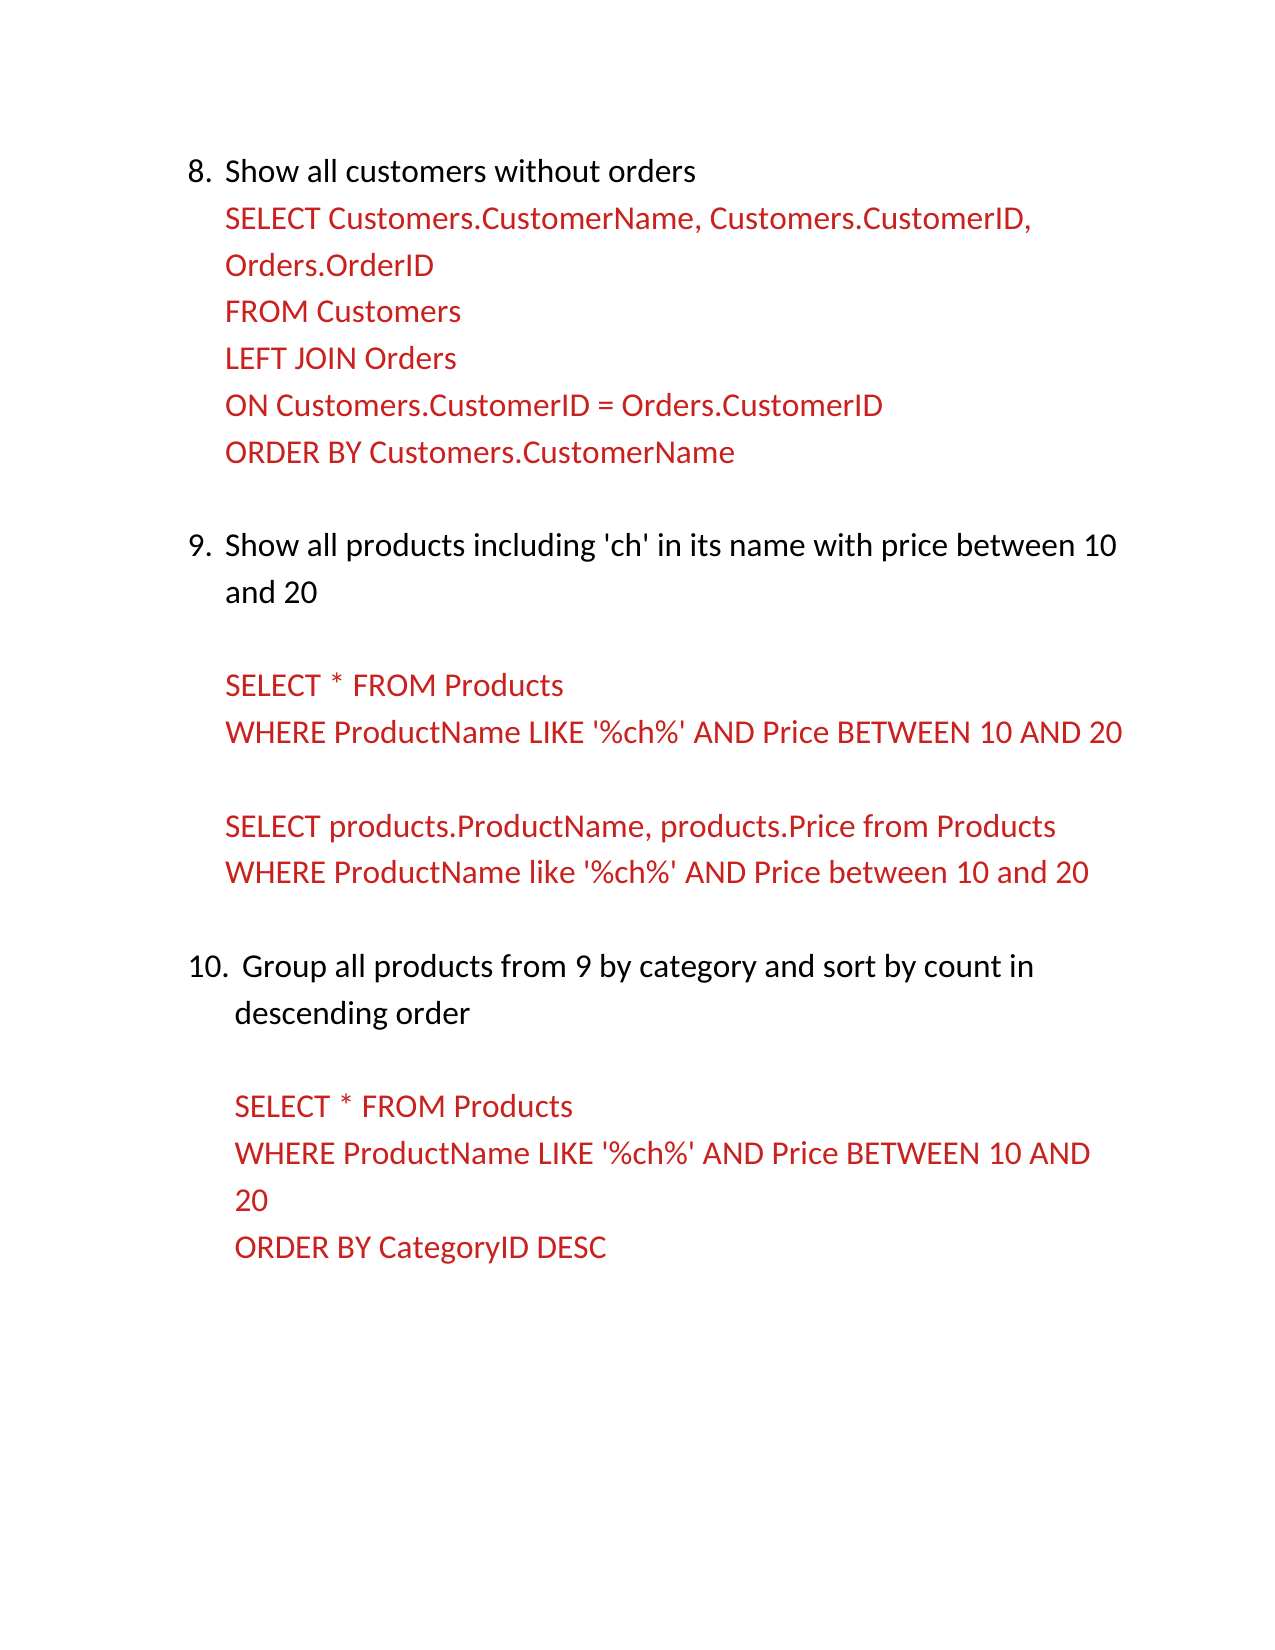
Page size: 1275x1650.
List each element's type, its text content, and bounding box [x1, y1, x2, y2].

list FROM Customers [225, 290, 1125, 331]
list SELECT Customers.CustomerName, Customers.CustomerID, Orders.OrderID [225, 197, 1125, 284]
list WHERE ProductName LIKE '%ch%' AND Price BETWEEN 10 AND 20 [187, 1132, 1125, 1220]
list ON Customers.CustomerID = Orders.CustomerID [225, 384, 1125, 424]
list Show all products including 'ch' in its name with price between 10 and 20 [187, 524, 1125, 612]
list SELECT * FROM Products [187, 664, 1125, 705]
list SELECT * FROM Products [187, 1085, 1125, 1126]
list WHERE ProductName LIKE '%ch%' AND Price BETWEEN 10 AND 20 [187, 711, 1125, 752]
list WHERE ProductName like '%ch%' AND Price between 10 and 20 [225, 852, 1125, 892]
list LEFT JOIN Orders [225, 337, 1125, 378]
list Show all customers without orders [187, 150, 1125, 191]
list SELECT products.ProductName, products.Price from Products [225, 805, 1125, 846]
list Group all products from 9 by category and sort by count in descending order [187, 945, 1125, 1033]
list ORDER BY Customers.CustomerName [225, 431, 1125, 471]
list ORDER BY CategoryID DESC [187, 1226, 1125, 1266]
